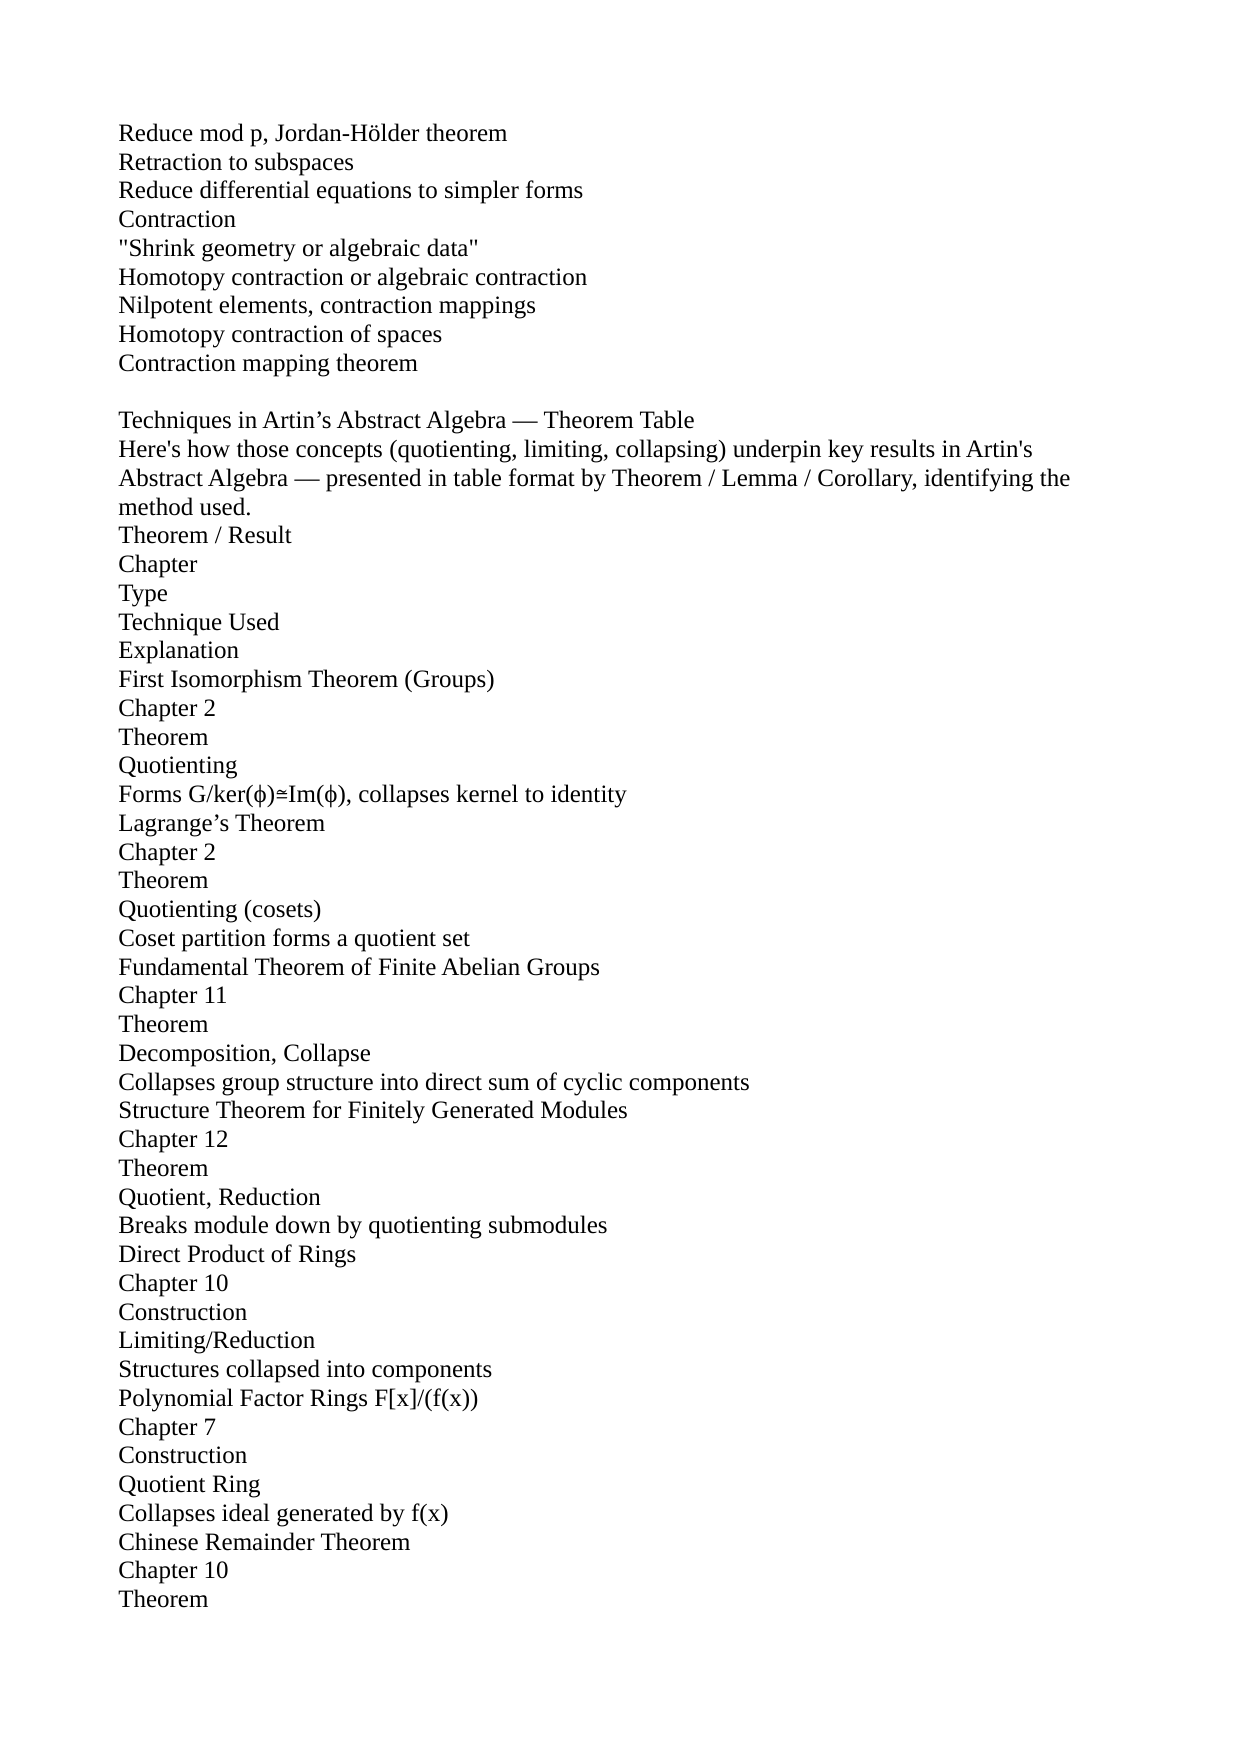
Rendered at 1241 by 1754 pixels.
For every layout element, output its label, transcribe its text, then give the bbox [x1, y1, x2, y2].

text Reduce mod p, Jordan-Hölder theorem [118, 118, 1122, 147]
text Quotienting [118, 751, 1122, 779]
text Type [118, 578, 1122, 607]
text Theorem [118, 722, 1122, 751]
text Chapter 10 [118, 1268, 1122, 1297]
text Collapses ideal generated by f(x) [118, 1498, 1122, 1527]
text Chinese Remainder Theorem [118, 1527, 1122, 1556]
text Chapter 10 [118, 1556, 1122, 1584]
text Collapses group structure into direct sum of cyclic components [118, 1067, 1122, 1096]
text Limiting/Reduction [118, 1326, 1122, 1354]
text Quotienting (cosets) [118, 894, 1122, 923]
text Theorem [118, 866, 1122, 894]
text Direct Product of Rings [118, 1239, 1122, 1268]
text Construction [118, 1297, 1122, 1326]
text Chapter 2 [118, 837, 1122, 866]
text Nilpotent elements, contraction mappings [118, 291, 1122, 319]
text Chapter [118, 549, 1122, 578]
text Chapter 7 [118, 1412, 1122, 1441]
text Structures collapsed into components [118, 1354, 1122, 1383]
text Decomposition, Collapse [118, 1038, 1122, 1067]
text Reduce differential equations to simpler forms [118, 176, 1122, 204]
text Chapter 12 [118, 1124, 1122, 1153]
text Breaks module down by quotienting submodules [118, 1211, 1122, 1239]
text Structure Theorem for Finitely Generated Modules [118, 1096, 1122, 1124]
text Chapter 2 [118, 693, 1122, 722]
text Quotient Ring [118, 1469, 1122, 1498]
text Technique Used [118, 607, 1122, 636]
text Quotient, Reduction [118, 1182, 1122, 1211]
text Construction [118, 1441, 1122, 1469]
text Theorem [118, 1584, 1122, 1613]
text Theorem [118, 1153, 1122, 1182]
text Techniques in Artin’s Abstract Algebra — Theorem Table [118, 406, 1122, 434]
text Contraction [118, 204, 1122, 233]
text Theorem [118, 1009, 1122, 1038]
text Retraction to subspaces [118, 147, 1122, 176]
text Theorem / Result [118, 521, 1122, 549]
text Chapter 11 [118, 981, 1122, 1009]
text Contraction mapping theorem [118, 348, 1122, 377]
text First Isomorphism Theorem (Groups) [118, 664, 1122, 693]
text Explanation [118, 636, 1122, 664]
text Coset partition forms a quotient set [118, 923, 1122, 952]
text Homotopy contraction or algebraic contraction [118, 262, 1122, 291]
text Here's how those concepts (quotienting, limiting, collapsing) underpin key results in Artin's Abstract Algebra — presented in table format by Theorem / Lemma / Corollary, identifying the method used. [118, 434, 1122, 521]
text Polynomial Factor Rings F[x]/(f(x)) [118, 1383, 1122, 1412]
text Fundamental Theorem of Finite Abelian Groups [118, 952, 1122, 981]
text Lagrange’s Theorem [118, 808, 1122, 837]
text Homotopy contraction of spaces [118, 319, 1122, 348]
text "Shrink geometry or algebraic data" [118, 233, 1122, 262]
text Forms G/ker(ϕ)≅Im(ϕ), collapses kernel to identity [118, 779, 1122, 808]
